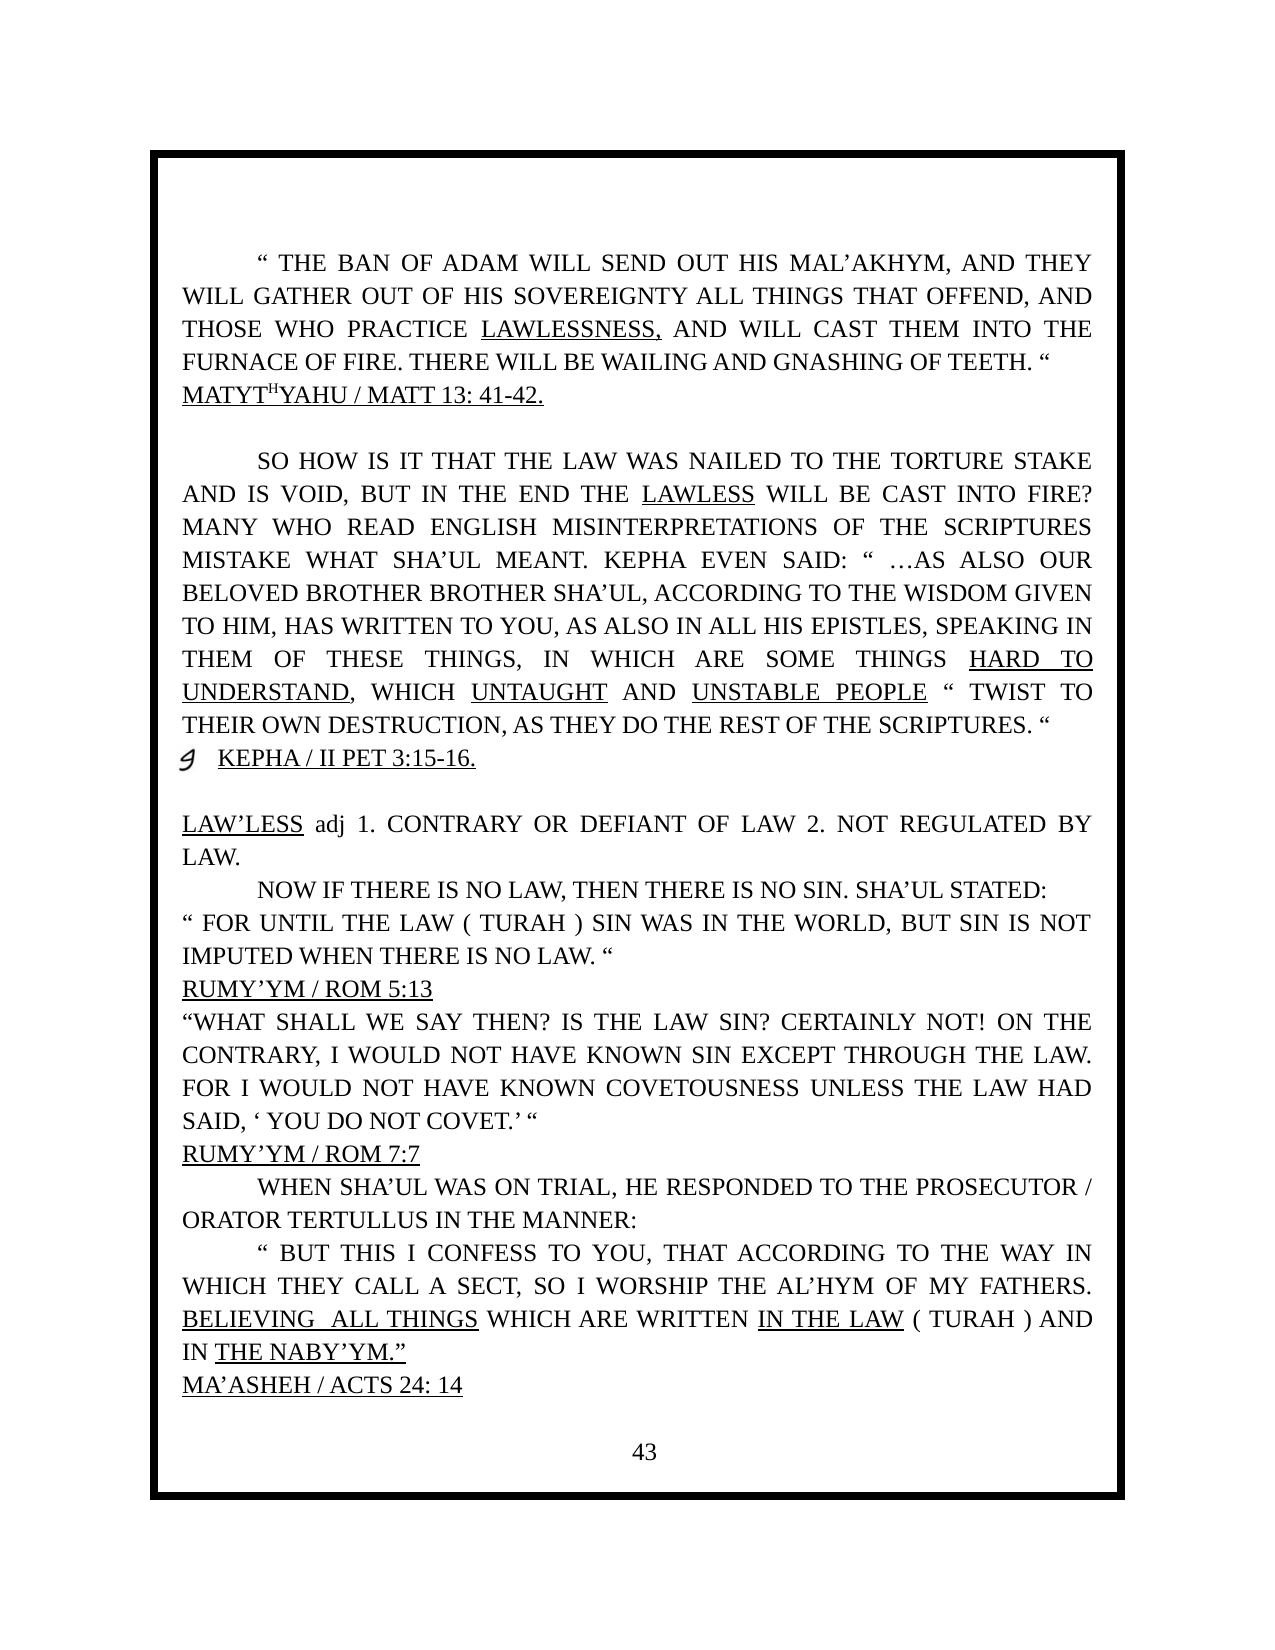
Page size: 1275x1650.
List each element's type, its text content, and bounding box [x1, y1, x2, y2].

text RUMY’YM / ROM 7:7 [182, 1139, 1093, 1168]
text NOW IF THERE IS NO LAW, THEN THERE IS NO SIN. SHA’UL STATED: [182, 875, 1093, 904]
picture [176, 743, 199, 773]
text KEPHA / II PET 3:15-16. [199, 743, 1093, 772]
text WHEN SHA’UL WAS ON TRIAL, HE RESPONDED TO THE PROSECUTOR / ORATOR TERTULLUS IN THE MANNER: [182, 1172, 1093, 1234]
text LAW’LESS adj 1. CONTRARY OR DEFIANT OF LAW 2. NOT REGULATED BY LAW. [182, 809, 1093, 871]
text SO HOW IS IT THAT THE LAW WAS NAILED TO THE TORTURE STAKE AND IS VOID, BUT IN THE END THE LAWLESS WILL BE CAST INTO FIRE? MANY WHO READ ENGLISH MISINTERPRETATIONS OF THE SCRIPTURES MISTAKE WHAT SHA’UL MEANT. KEPHA EVEN SAID: “ …AS ALSO OUR BELOVED BROTHER BROTHER SHA’UL, ACCORDING TO THE WISDOM GIVEN TO HIM, HAS WRITTEN TO YOU, AS ALSO IN ALL HIS EPISTLES, SPEAKING IN THEM OF THESE THINGS, IN WHICH ARE SOME THINGS HARD TO UNDERSTAND, WHICH UNTAUGHT AND UNSTABLE PEOPLE “ TWIST TO THEIR OWN DESTRUCTION, AS THEY DO THE REST OF THE SCRIPTURES. “ [182, 446, 1093, 739]
text “WHAT SHALL WE SAY THEN? IS THE LAW SIN? CERTAINLY NOT! ON THE CONTRARY, I WOULD NOT HAVE KNOWN SIN EXCEPT THROUGH THE LAW. FOR I WOULD NOT HAVE KNOWN COVETOUSNESS UNLESS THE LAW HAD SAID, ‘ YOU DO NOT COVET.’ “ [182, 1007, 1093, 1135]
text “ THE BAN OF ADAM WILL SEND OUT HIS MAL’AKHYM, AND THEY WILL GATHER OUT OF HIS SOVEREIGNTY ALL THINGS THAT OFFEND, AND THOSE WHO PRACTICE LAWLESSNESS, AND WILL CAST THEM INTO THE FURNACE OF FIRE. THERE WILL BE WAILING AND GNASHING OF TEETH. “ [182, 248, 1093, 376]
text MA’ASHEH / ACTS 24: 14 [182, 1371, 1093, 1399]
text “ BUT THIS I CONFESS TO YOU, THAT ACCORDING TO THE WAY IN WHICH THEY CALL A SECT, SO I WORSHIP THE AL’HYM OF MY FATHERS. BELIEVING ALL THINGS WHICH ARE WRITTEN IN THE LAW ( TURAH ) AND IN THE NABY’YM.” [182, 1238, 1093, 1366]
text RUMY’YM / ROM 5:13 [182, 974, 1093, 1003]
text 43 [182, 1437, 1093, 1465]
text “ FOR UNTIL THE LAW ( TURAH ) SIN WAS IN THE WORLD, BUT SIN IS NOT IMPUTED WHEN THERE IS NO LAW. “ [182, 908, 1093, 970]
text MATYTHYAHU / MATT 13: 41-42. [182, 380, 1093, 409]
